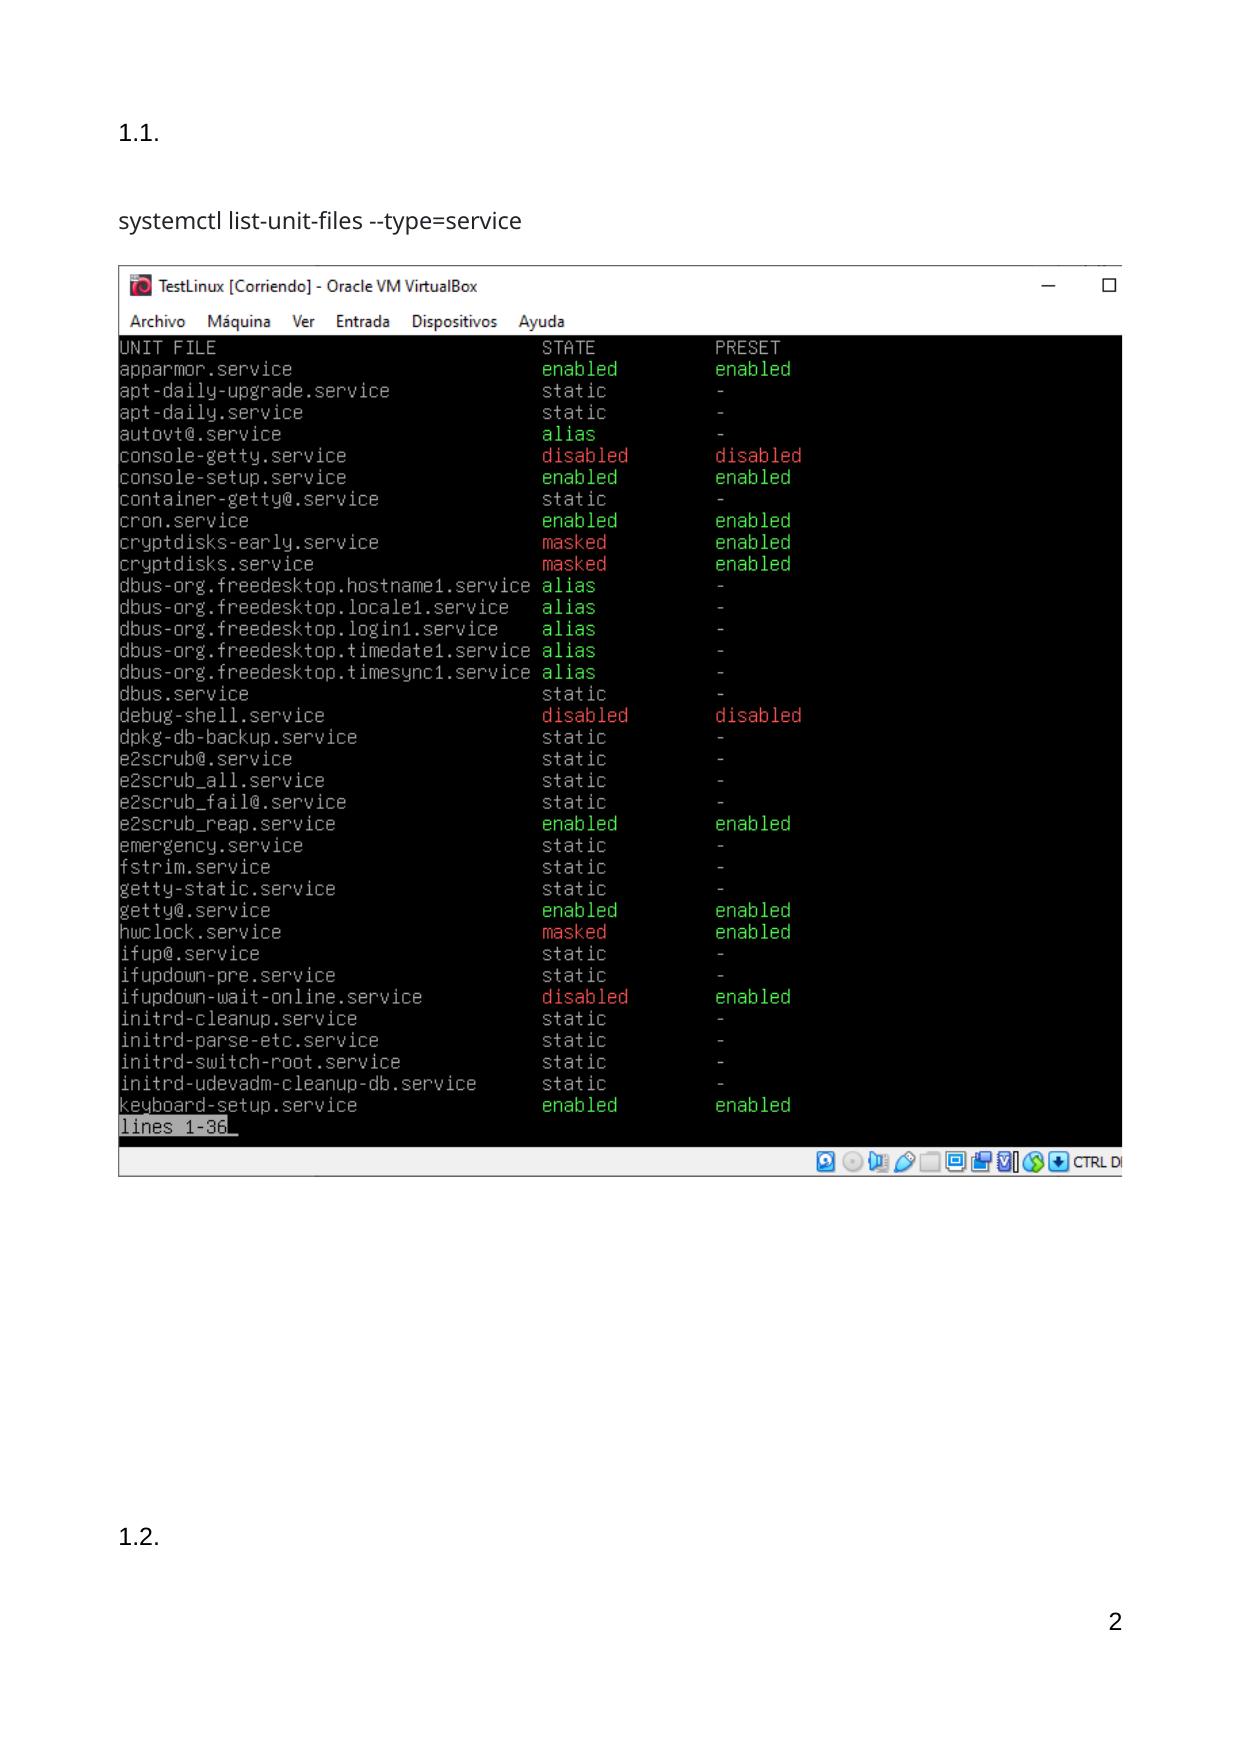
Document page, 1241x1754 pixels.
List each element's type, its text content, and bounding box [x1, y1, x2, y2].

text 1.1. [118, 118, 1122, 147]
picture [118, 265, 1123, 1177]
text systemctl list-unit-files --type=service [118, 204, 1122, 236]
text 1.2. [118, 1522, 1122, 1551]
